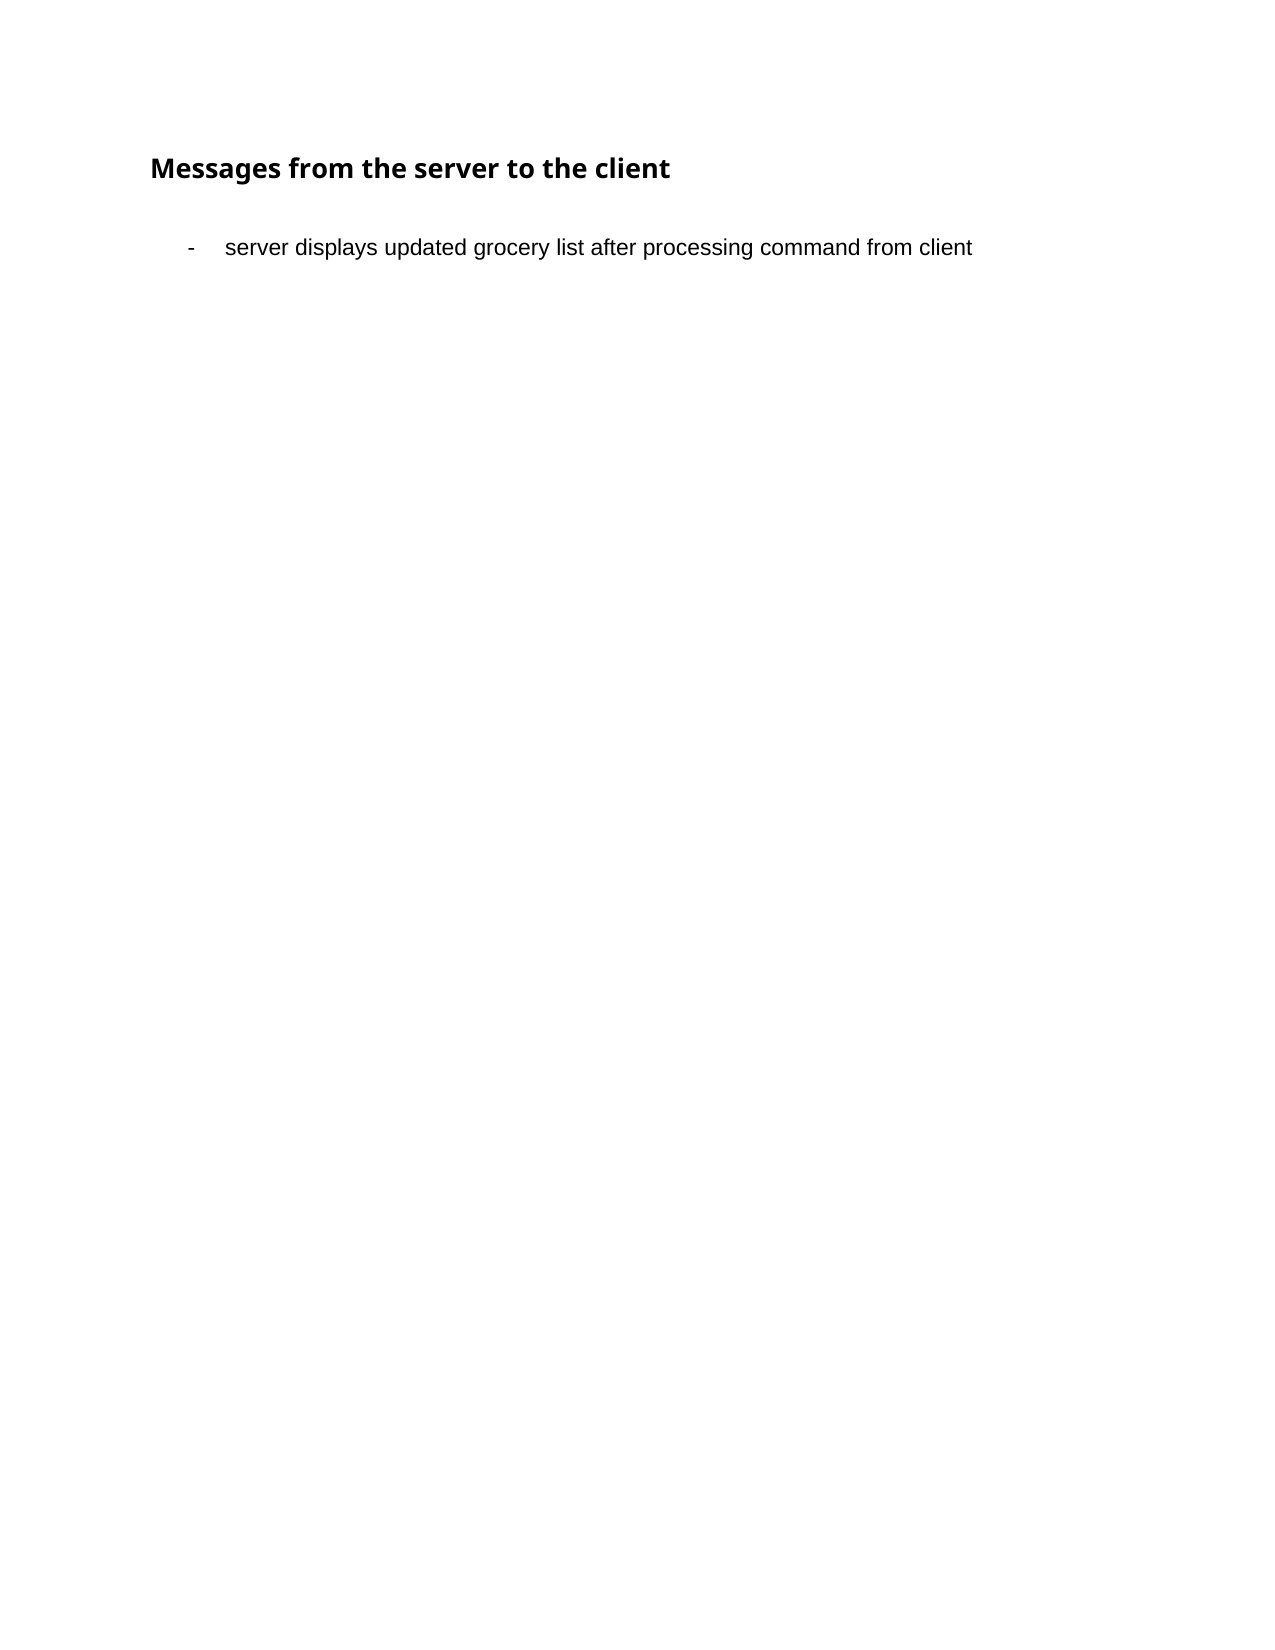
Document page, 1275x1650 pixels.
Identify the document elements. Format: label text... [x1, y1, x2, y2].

text Messages from the server to the client [150, 150, 1125, 187]
list server displays updated grocery list after processing command from client [187, 235, 1125, 260]
